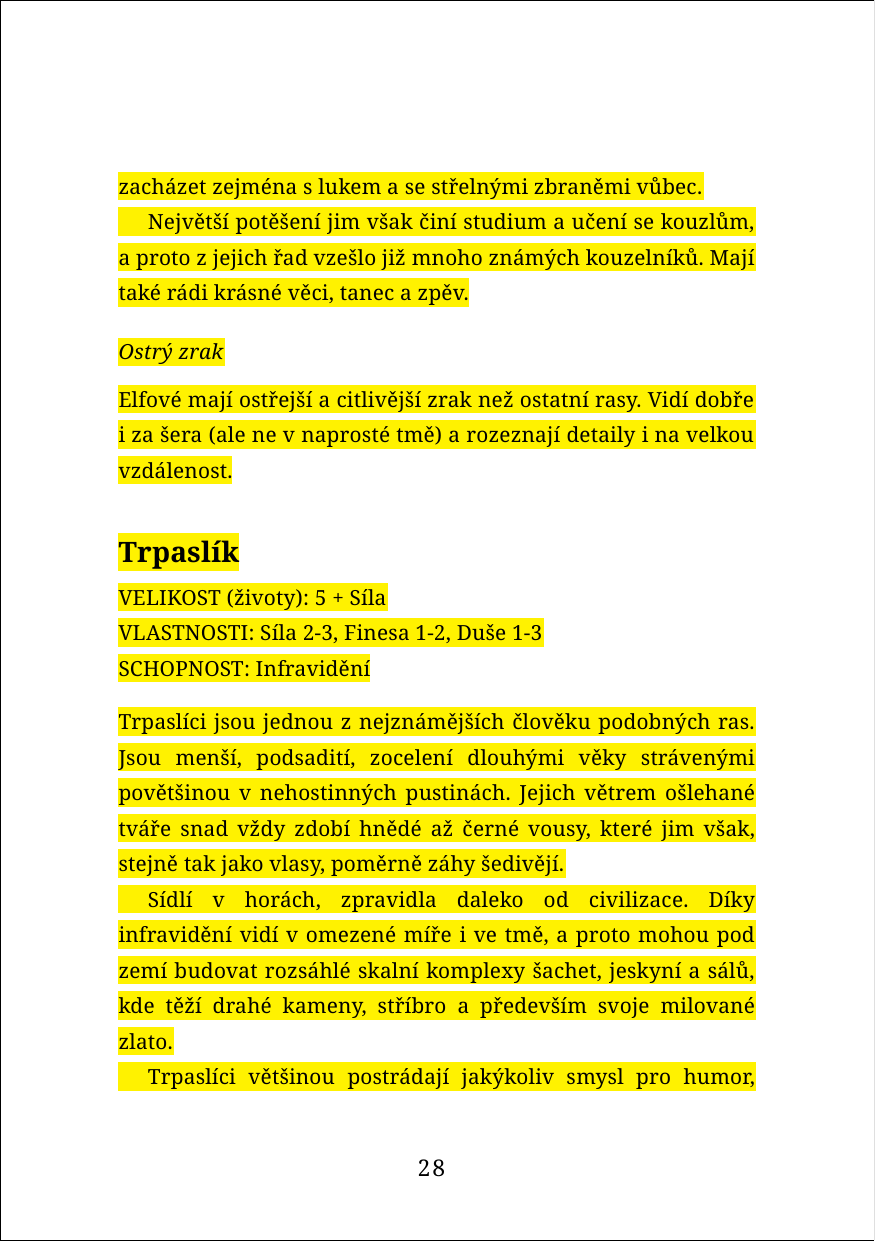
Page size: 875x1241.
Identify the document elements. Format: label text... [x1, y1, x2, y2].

text VELIKOST (životy): 5 + Síla VLASTNOSTI: Síla 2-3, Finesa 1-2, Duše 1-3 SCHOPNOST: Infravidění [118, 583, 756, 682]
text Trpaslíci jsou jednou z nejznámějších člověku podobných ras. Jsou menší, podsadití, zocelení dlouhými věky strávenými povětšinou v nehostinných pustinách. Jejich větrem ošlehané tváře snad vždy zdobí hnědé až černé vousy, které jim však, stejně tak jako vlasy, poměrně záhy šedivějí. Sídlí v horách, zpravidla daleko od civilizace. Díky infravidění vidí v omezené míře i ve tmě, a proto mohou pod zemí budovat rozsáhlé skalní komplexy šachet, jeskyní a sálů, kde těží drahé kameny, stříbro a především svoje milované zlato. Trpaslíci většinou postrádají jakýkoliv smysl pro humor, [118, 707, 756, 1091]
subtitle Trpaslík [118, 533, 756, 571]
text Ostrý zrak [118, 337, 756, 366]
text Elfové mají ostřejší a citlivější zrak než ostatní rasy. Vidí dobře i za šera (ale ne v naprosté tmě) a rozeznají detaily i na velkou vzdálenost. [118, 385, 756, 484]
text zacházet zejména s lukem a se střelnými zbraněmi vůbec. Největší potěšení jim však činí studium a učení se kouzlům, a proto z jejich řad vzešlo již mnoho známých kouzelníků. Mají také rádi krásné věci, tanec a zpěv. [118, 172, 756, 307]
